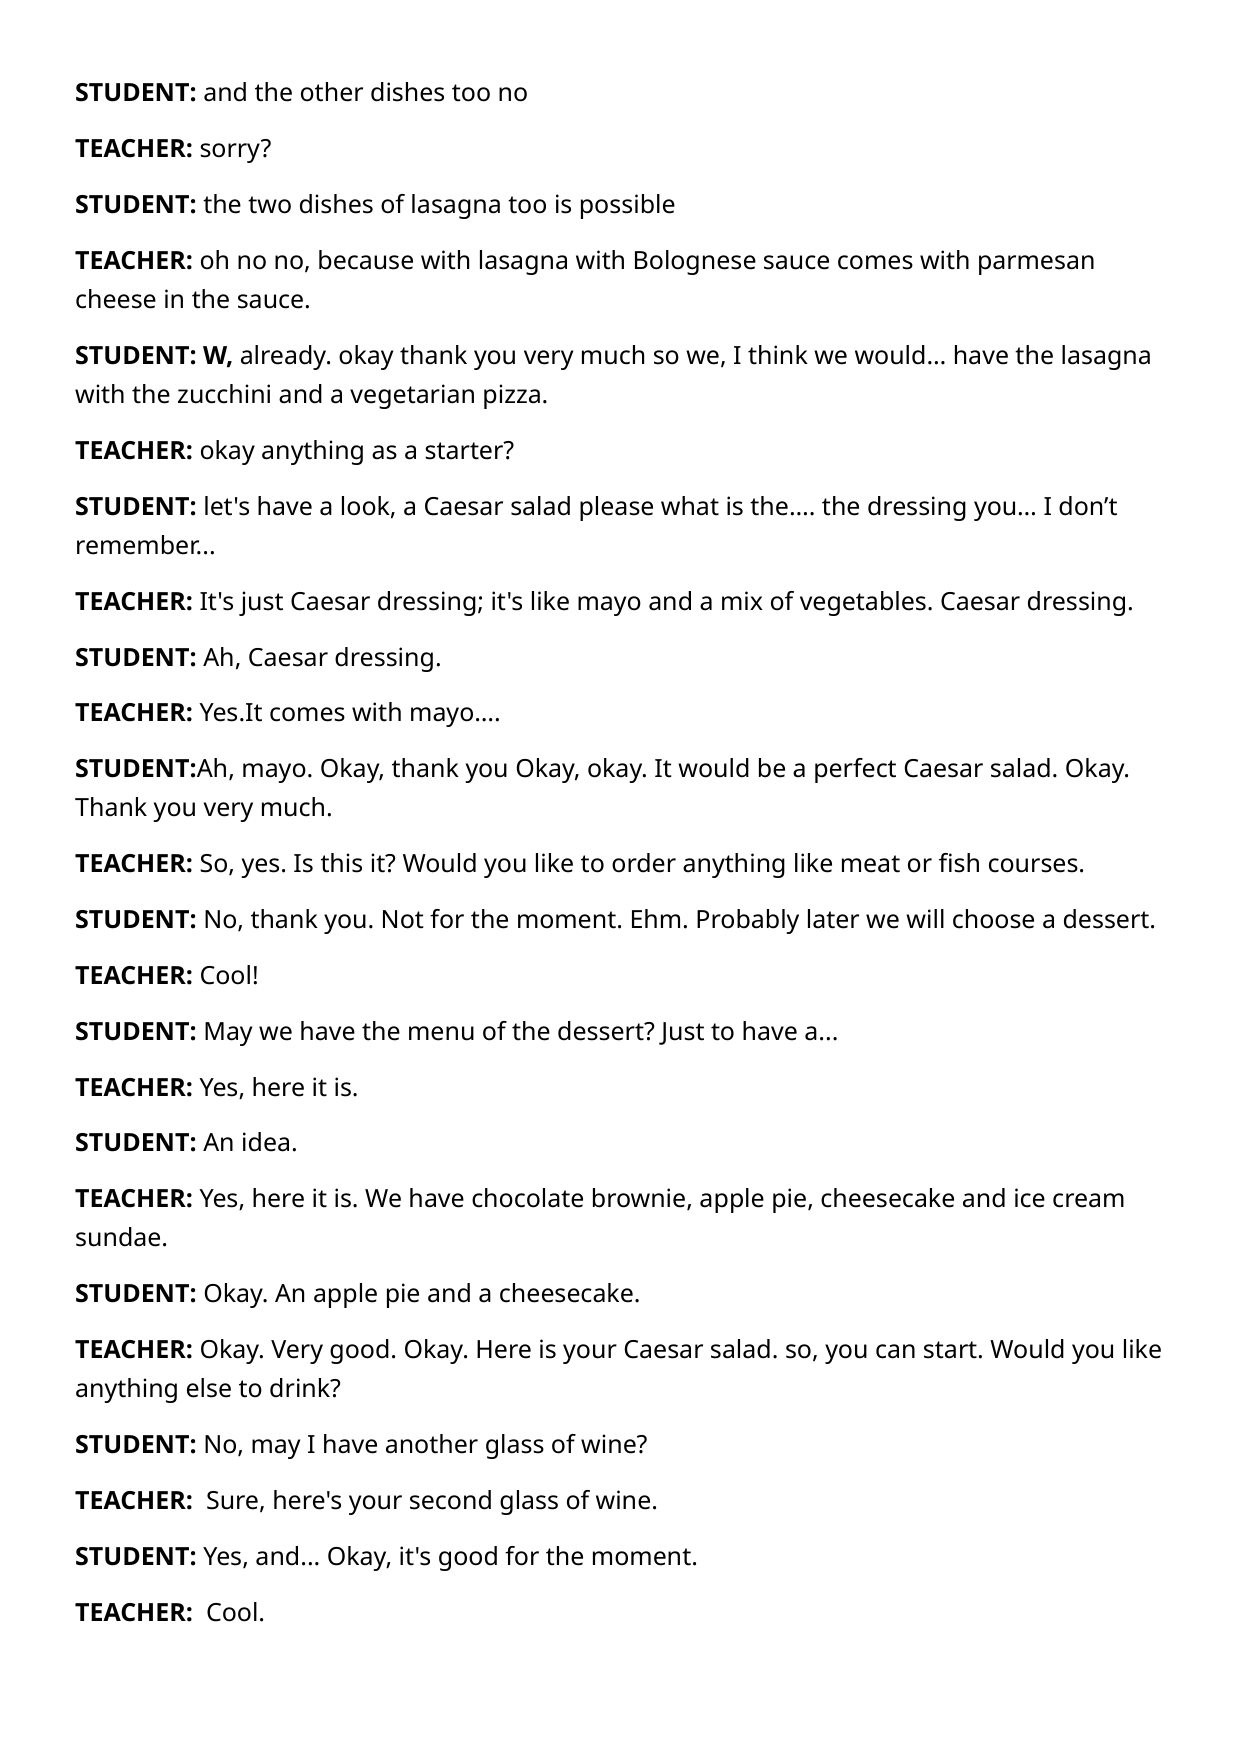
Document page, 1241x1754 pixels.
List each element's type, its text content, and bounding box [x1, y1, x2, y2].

text STUDENT: No, thank you. Not for the moment. Ehm. Probably later we will choose a dessert. [75, 902, 1165, 936]
text TEACHER: Yes, here it is. We have chocolate brownie, apple pie, cheesecake and ice cream sundae. [75, 1181, 1165, 1254]
text TEACHER: okay anything as a starter? [75, 432, 1165, 467]
text TEACHER: Cool! [75, 957, 1165, 992]
text TEACHER: sorry? [75, 131, 1165, 165]
text TEACHER: It's just Caesar dressing; it's like mayo and a mix of vegetables. Caesar dressing. [75, 583, 1165, 617]
text STUDENT: Yes, and... Okay, it's good for the moment. [75, 1538, 1165, 1572]
text TEACHER: Sure, here's your second glass of wine. [75, 1482, 1165, 1517]
text STUDENT: the two dishes of lasagna too is possible [75, 187, 1165, 221]
text STUDENT: W, already. okay thank you very much so we, I think we would… have the lasagna with the zucchini and a vegetarian pizza. [75, 337, 1165, 411]
text TEACHER: Okay. Very good. Okay. Here is your Caesar salad. so, you can start. Would you like anything else to drink? [75, 1332, 1165, 1405]
text STUDENT: Ah, Caesar dressing. [75, 639, 1165, 673]
text TEACHER: So, yes. Is this it? Would you like to order anything like meat or fish courses. [75, 846, 1165, 880]
text STUDENT:Ah, mayo. Okay, thank you Okay, okay. It would be a perfect Caesar salad. Okay. Thank you very much. [75, 751, 1165, 824]
text STUDENT: Okay. An apple pie and a cheesecake. [75, 1276, 1165, 1310]
text STUDENT: let's have a look, a Caesar salad please what is the…. the dressing you… I don’t remember... [75, 488, 1165, 562]
text STUDENT: and the other dishes too no [75, 75, 1165, 109]
text TEACHER: Cool. [75, 1594, 1165, 1628]
text TEACHER: Yes, here it is. [75, 1069, 1165, 1103]
text STUDENT: No, may I have another glass of wine? [75, 1427, 1165, 1461]
text STUDENT: May we have the menu of the dessert? Just to have a... [75, 1013, 1165, 1047]
text TEACHER: Yes.It comes with mayo…. [75, 695, 1165, 729]
text STUDENT: An idea. [75, 1125, 1165, 1159]
text TEACHER: oh no no, because with lasagna with Bolognese sauce comes with parmesan cheese in the sauce. [75, 242, 1165, 316]
